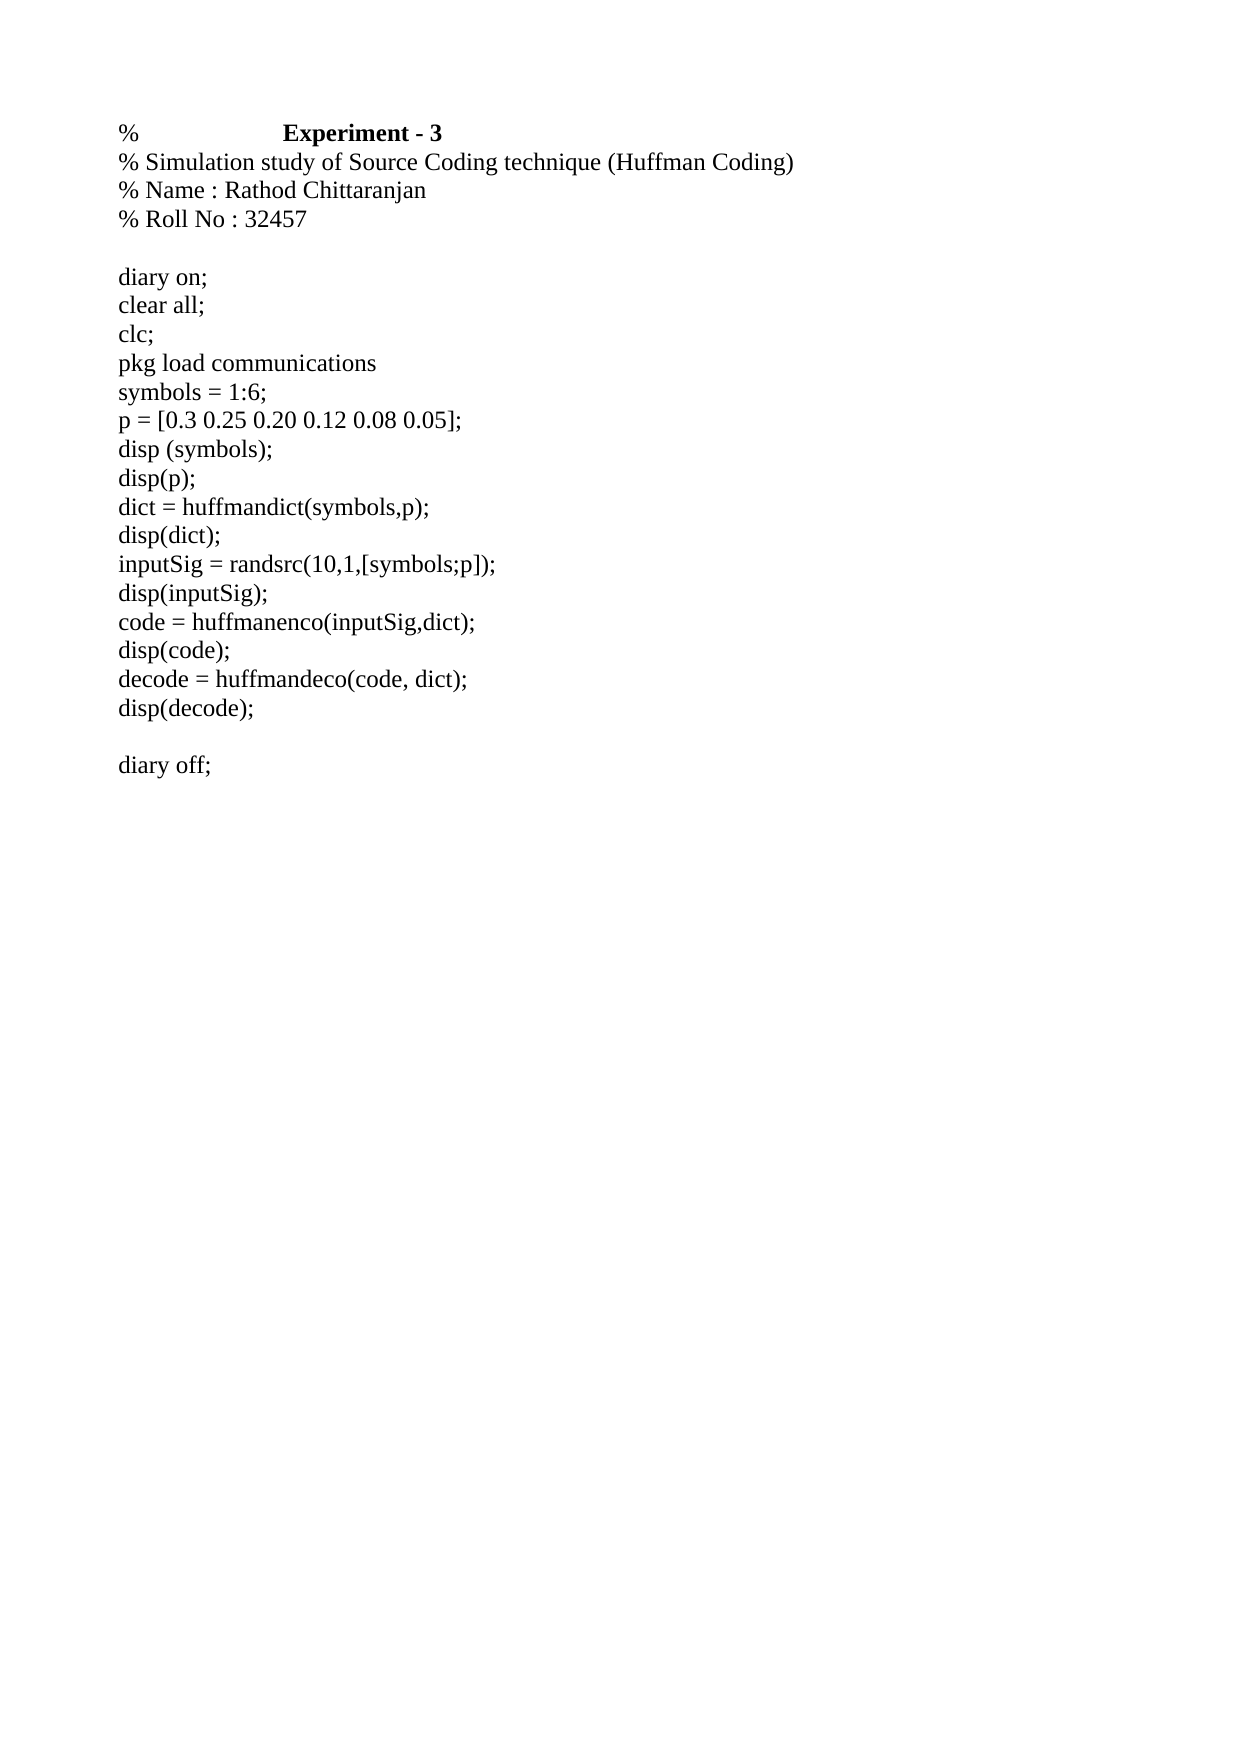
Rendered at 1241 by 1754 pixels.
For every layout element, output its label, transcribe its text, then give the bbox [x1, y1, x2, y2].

text decode = huffmandeco(code, dict); [118, 664, 1122, 693]
text disp(inputSig); [118, 578, 1122, 607]
text % Name : Rathod Chittaranjan [118, 176, 1122, 204]
text % Roll No : 32457 [118, 204, 1122, 233]
text pkg load communications [118, 348, 1122, 377]
text diary on; [118, 262, 1122, 291]
text p = [0.3 0.25 0.20 0.12 0.08 0.05]; [118, 406, 1122, 434]
text clc; [118, 319, 1122, 348]
text disp(decode); [118, 693, 1122, 722]
text inputSig = randsrc(10,1,[symbols;p]); [118, 549, 1122, 578]
text symbols = 1:6; [118, 377, 1122, 406]
text disp(p); [118, 463, 1122, 492]
text disp(dict); [118, 521, 1122, 549]
text clear all; [118, 291, 1122, 319]
text % Experiment - 3 [118, 118, 1122, 147]
text disp(code); [118, 636, 1122, 664]
text disp (symbols); [118, 434, 1122, 463]
text dict = huffmandict(symbols,p); [118, 492, 1122, 521]
text diary off; [118, 751, 1122, 779]
text code = huffmanenco(inputSig,dict); [118, 607, 1122, 636]
text % Simulation study of Source Coding technique (Huffman Coding) [118, 147, 1122, 176]
